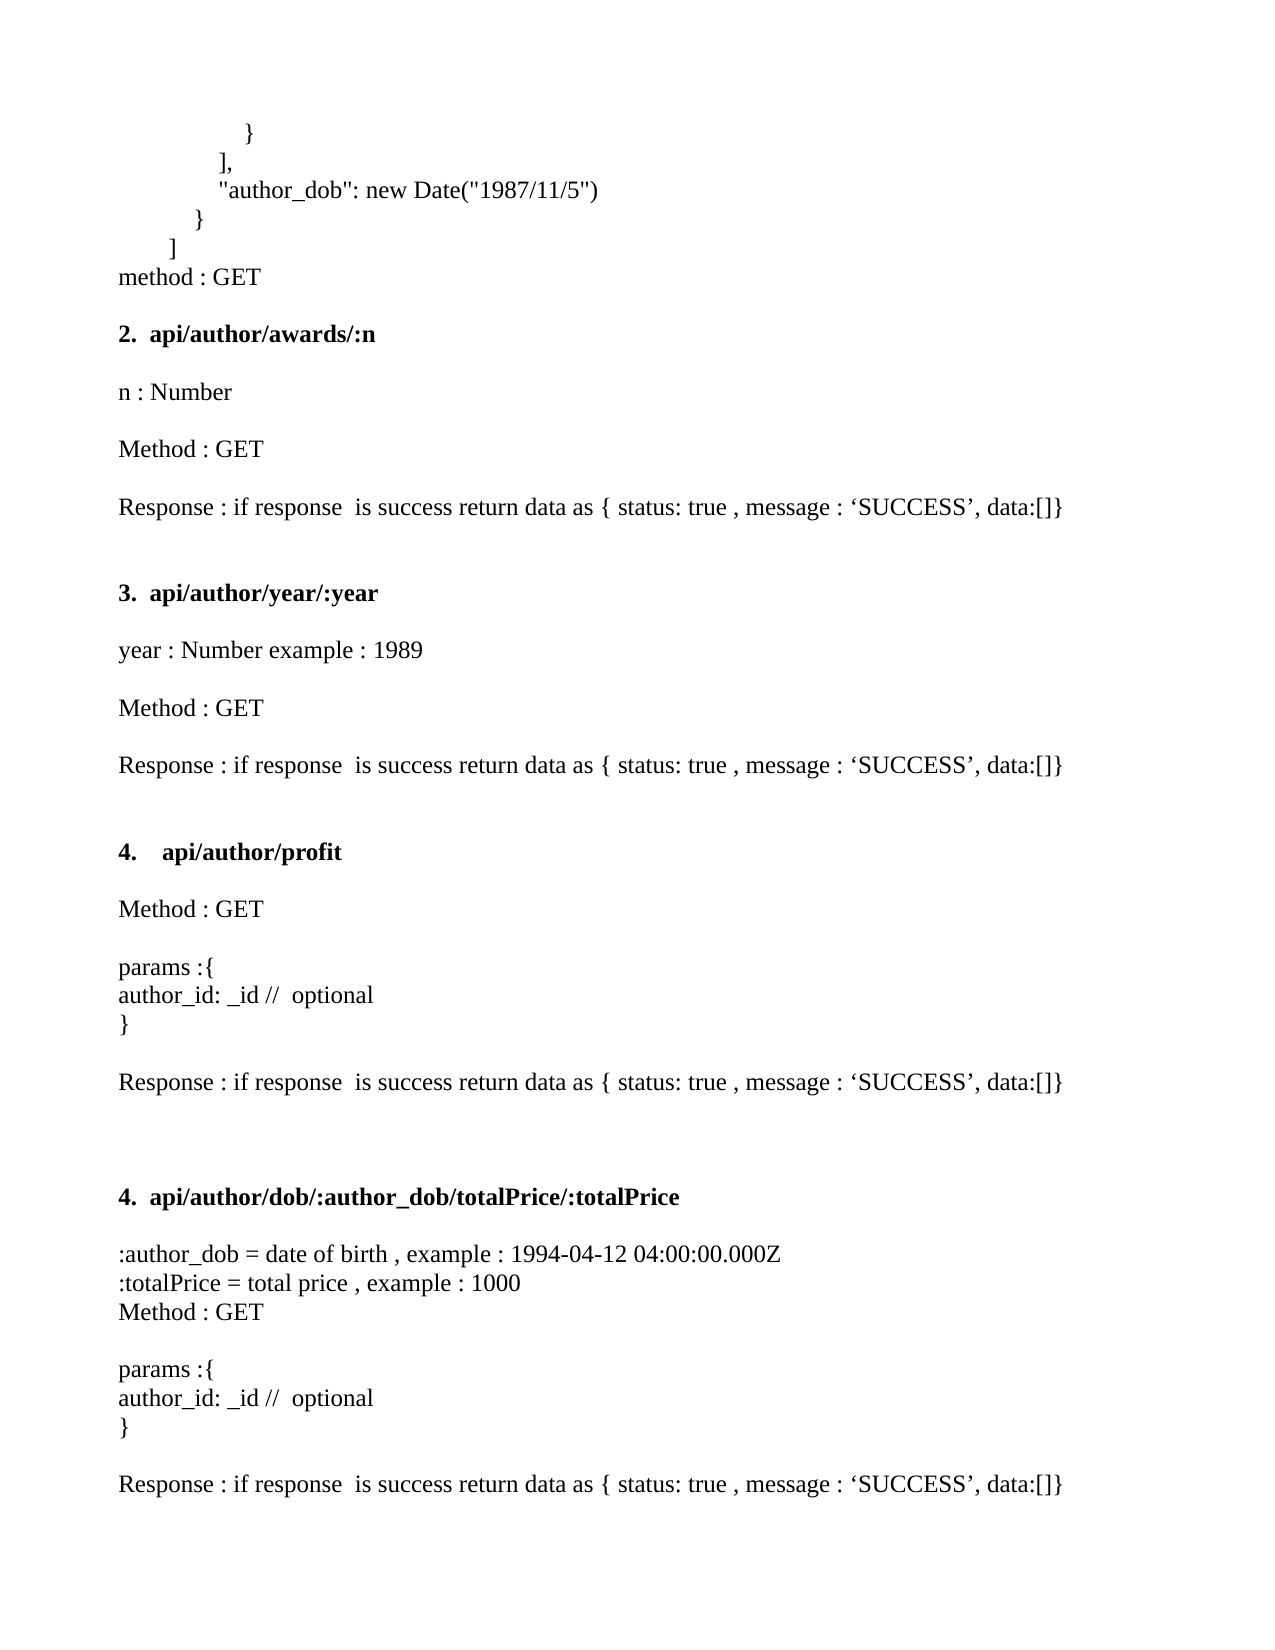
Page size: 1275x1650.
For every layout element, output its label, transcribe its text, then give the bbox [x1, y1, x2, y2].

text 4. api/author/dob/:author_dob/totalPrice/:totalPrice [118, 1182, 1157, 1211]
text Response : if response is success return data as { status: true , message : ‘SUCCESS’, data:[]} [118, 1469, 1157, 1498]
text ] [118, 233, 1157, 262]
text params :{ [118, 1354, 1157, 1383]
text params :{ [118, 952, 1157, 981]
text :totalPrice = total price , example : 1000 [118, 1268, 1157, 1297]
text } [118, 1009, 1157, 1038]
text 3. api/author/year/:year [118, 578, 1157, 607]
text author_id: _id // optional [118, 1383, 1157, 1412]
text n : Number [118, 377, 1157, 406]
text Method : GET [118, 894, 1157, 923]
text Method : GET [118, 693, 1157, 722]
text } [118, 1412, 1157, 1441]
text method : GET [118, 262, 1157, 291]
text "author_dob": new Date("1987/11/5") [118, 176, 1157, 204]
text Response : if response is success return data as { status: true , message : ‘SUCCESS’, data:[]} [118, 751, 1157, 779]
text year : Number example : 1989 [118, 636, 1157, 664]
text 4. api/author/profit [118, 837, 1157, 866]
text } [118, 118, 1157, 147]
text ], [118, 147, 1157, 176]
text Method : GET [118, 1297, 1157, 1326]
text Response : if response is success return data as { status: true , message : ‘SUCCESS’, data:[]} [118, 492, 1157, 521]
text } [118, 204, 1157, 233]
text author_id: _id // optional [118, 981, 1157, 1009]
text Method : GET [118, 434, 1157, 463]
text Response : if response is success return data as { status: true , message : ‘SUCCESS’, data:[]} [118, 1067, 1157, 1096]
text 2. api/author/awards/:n [118, 319, 1157, 348]
text :author_dob = date of birth , example : 1994-04-12 04:00:00.000Z [118, 1239, 1157, 1268]
